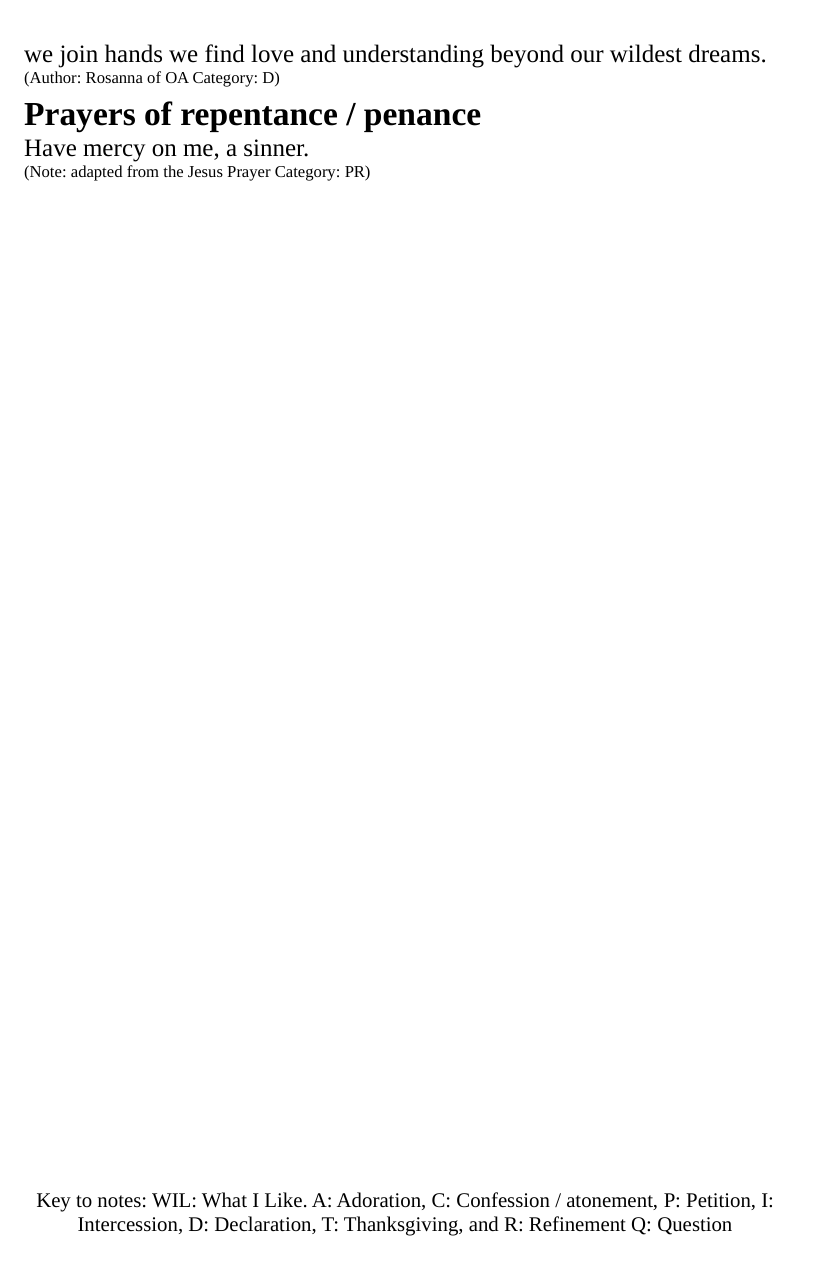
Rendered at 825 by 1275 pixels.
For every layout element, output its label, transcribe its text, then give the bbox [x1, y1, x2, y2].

text Have mercy on me, a sinner. [24, 133, 786, 162]
text (Note: adapted from the Jesus Prayer Category: PR) [24, 162, 786, 181]
subtitle Prayers of repentance / penance [24, 94, 786, 133]
text we join hands we find love and understanding beyond our wildest dreams. [24, 39, 786, 68]
text (Author: Rosanna of OA Category: D) [24, 68, 786, 87]
